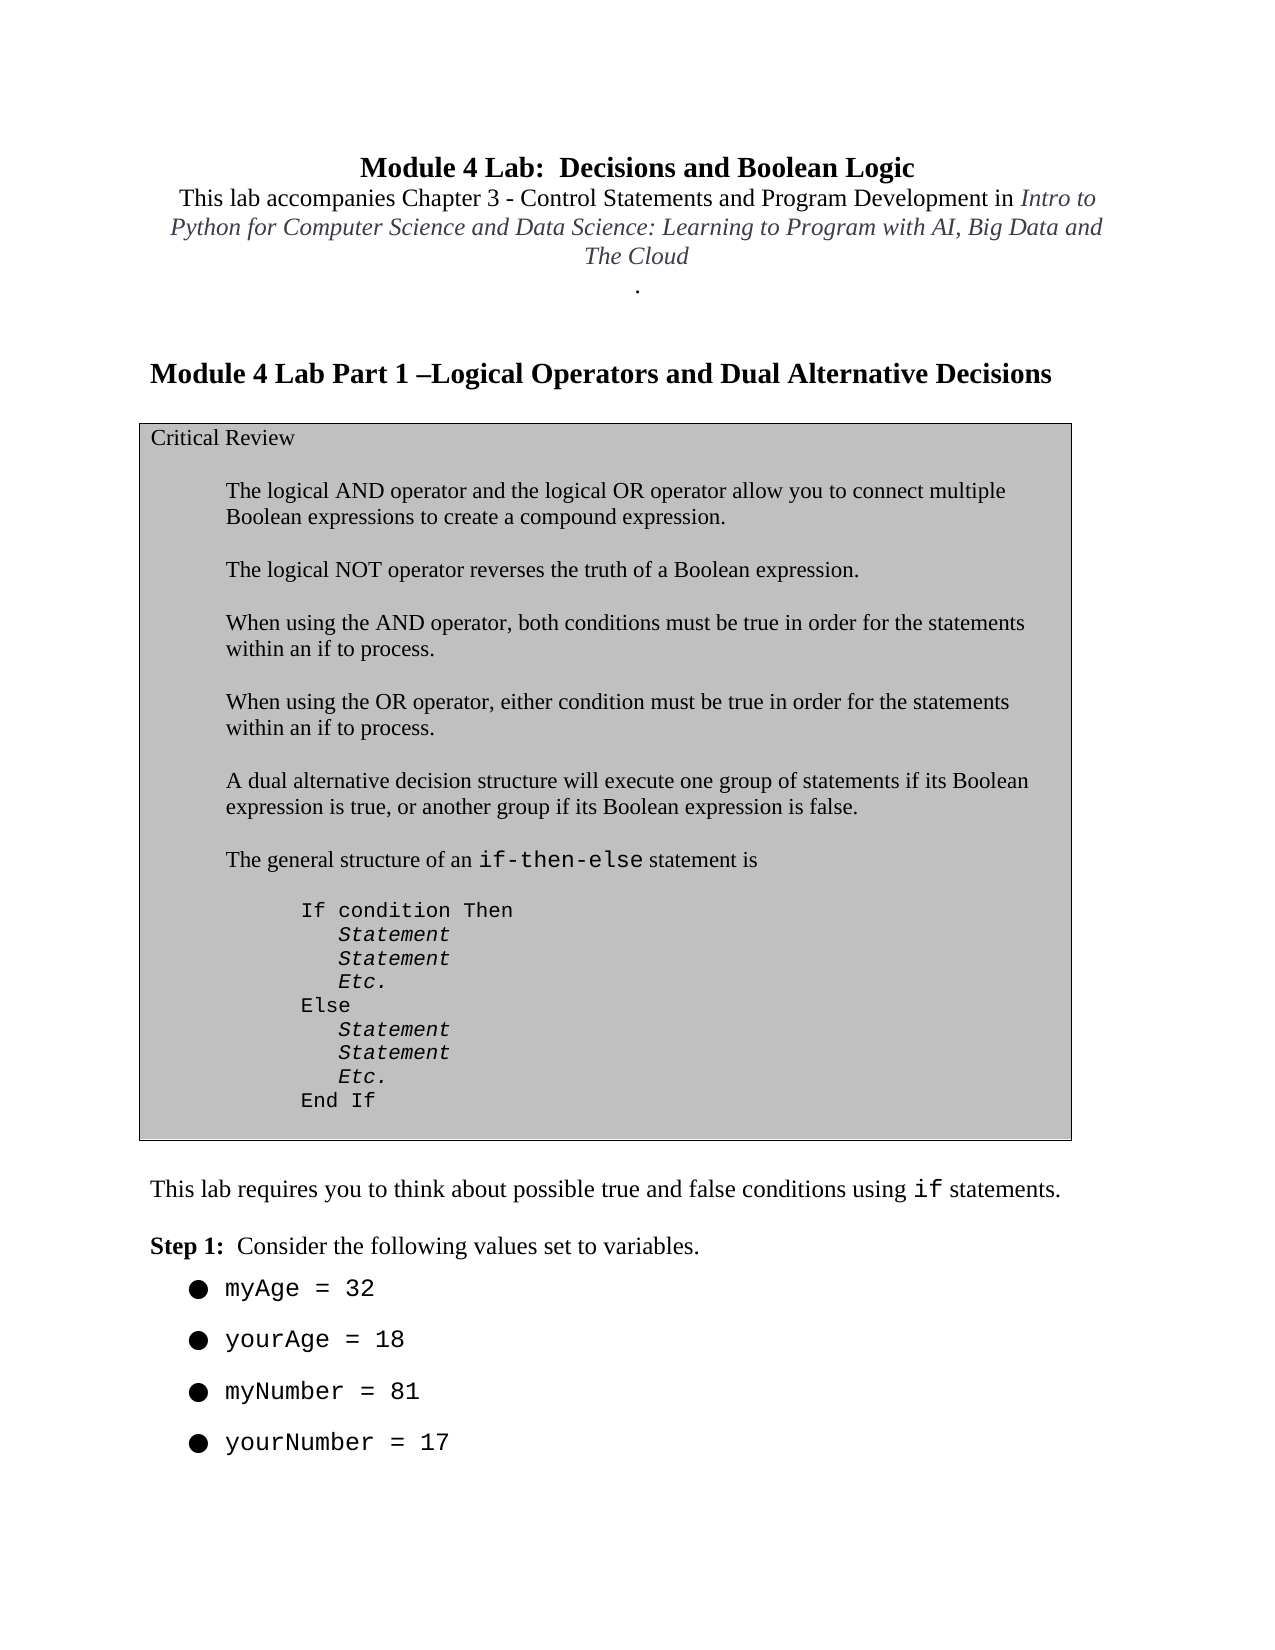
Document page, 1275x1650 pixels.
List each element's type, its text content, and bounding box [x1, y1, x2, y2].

text Module 4 Lab: Decisions and Boolean Logic [150, 150, 1125, 183]
list yourAge = 18 [187, 1311, 1125, 1362]
text Module 4 Lab Part 1 –Logical Operators and Dual Alternative Decisions [150, 356, 1125, 389]
text . [150, 270, 1125, 298]
list myAge = 32 [187, 1260, 1125, 1311]
text This lab requires you to think about possible true and false conditions using if statements. [150, 1174, 1125, 1205]
text Step 1: Consider the following values set to variables. [150, 1231, 1125, 1260]
list myNumber = 81 [187, 1362, 1125, 1413]
list yourNumber = 17 [187, 1413, 1125, 1465]
text This lab accompanies Chapter 3 - Control Statements and Program Development in Intro to Python for Computer Science and Data Science: Learning to Program with AI, Big Data and The Cloud [150, 183, 1125, 270]
table_header Critical Review The logical AND operator and the logical OR operator allow you to connect multiple Boolean expressions to create a compound expression. The logical NOT operator reverses the truth of a Boolean expression. When using the AND operator, both conditions must be true in order for the statements within an if to process. When using the OR operator, either condition must be true in order for the statements within an if to process. A dual alternative decision structure will execute one group of statements if its Boolean expression is true, or another group if its Boolean expression is false. The general structure of an if-then-else statement is If condition Then Statement Statement Etc. Else Statement Statement Etc. End If [140, 424, 1071, 1139]
